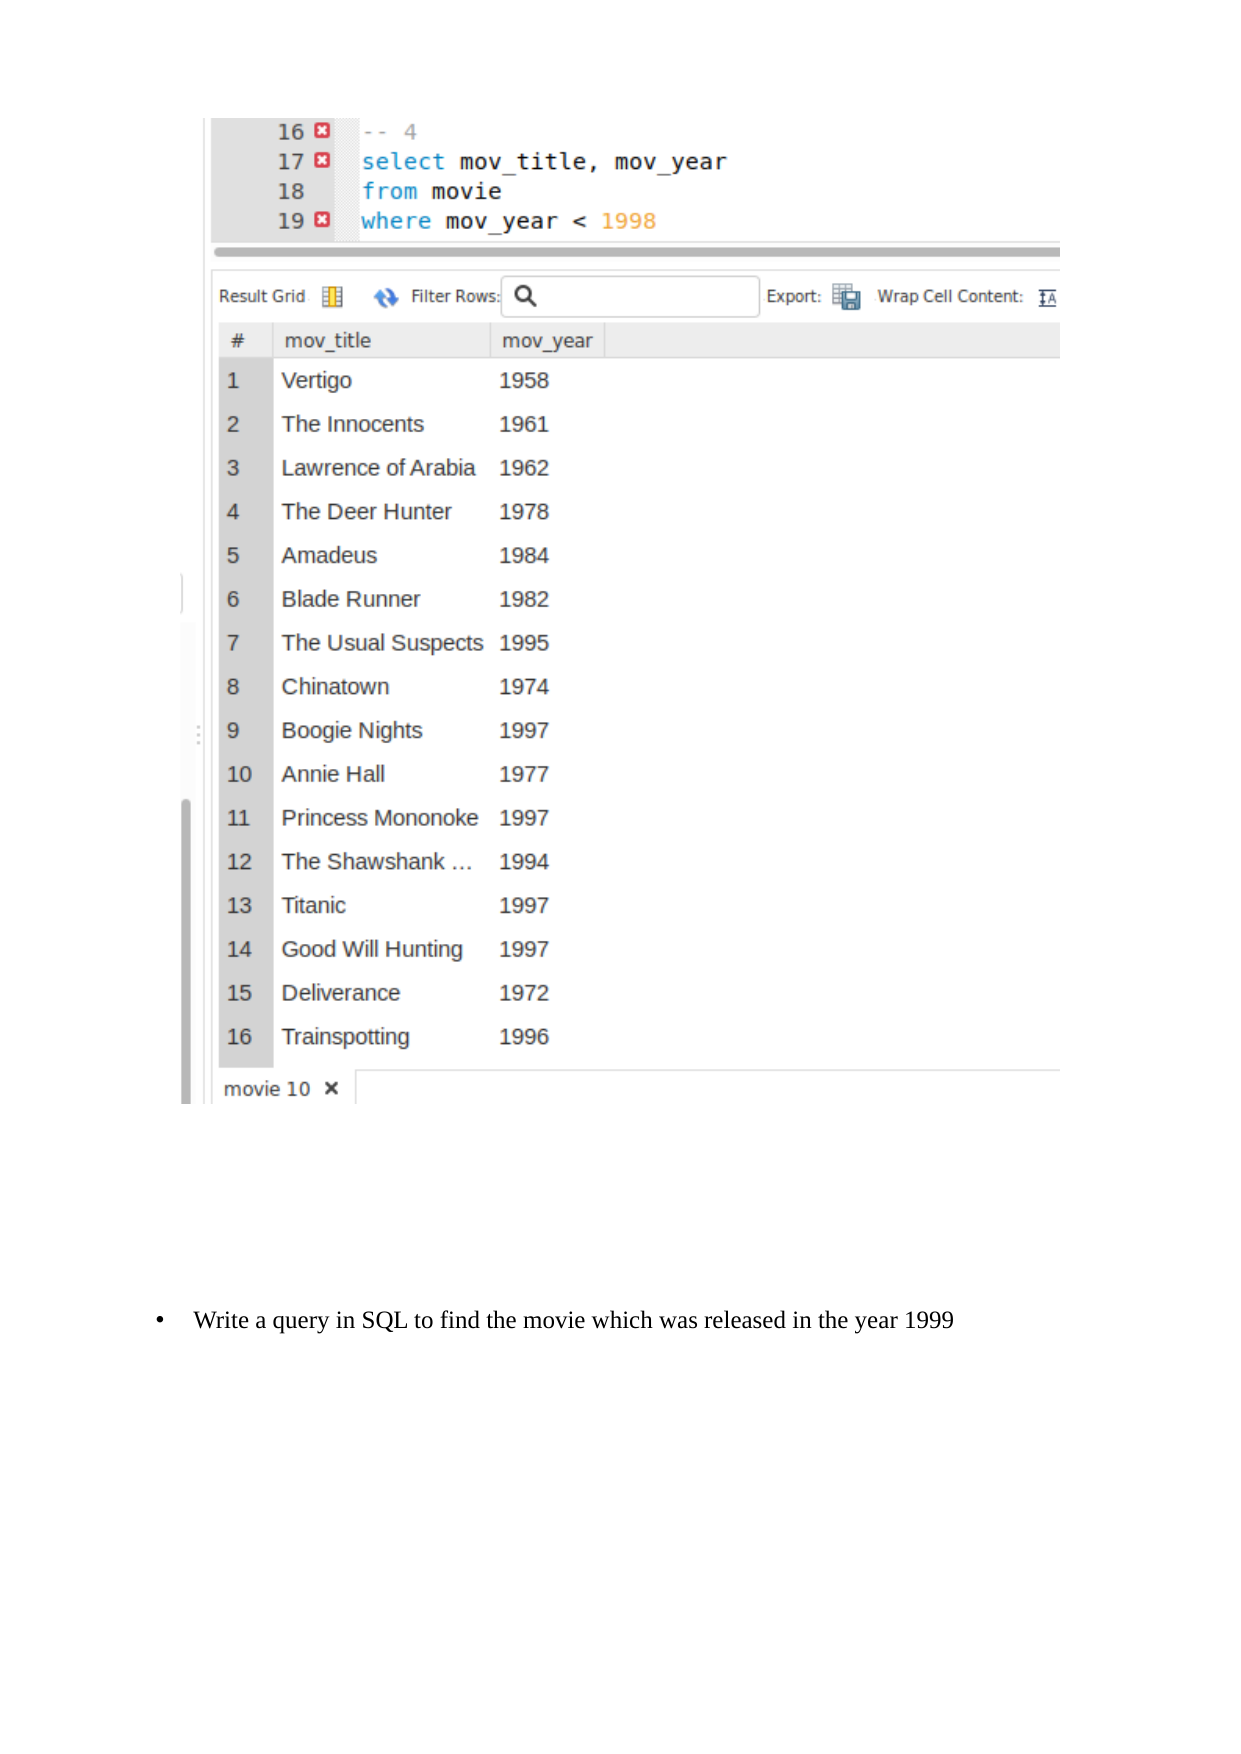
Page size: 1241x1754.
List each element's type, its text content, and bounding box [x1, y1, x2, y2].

list Write a query in SQL to find the movie which was released in the year 1999 [156, 1305, 1122, 1334]
picture [180, 118, 1060, 1104]
